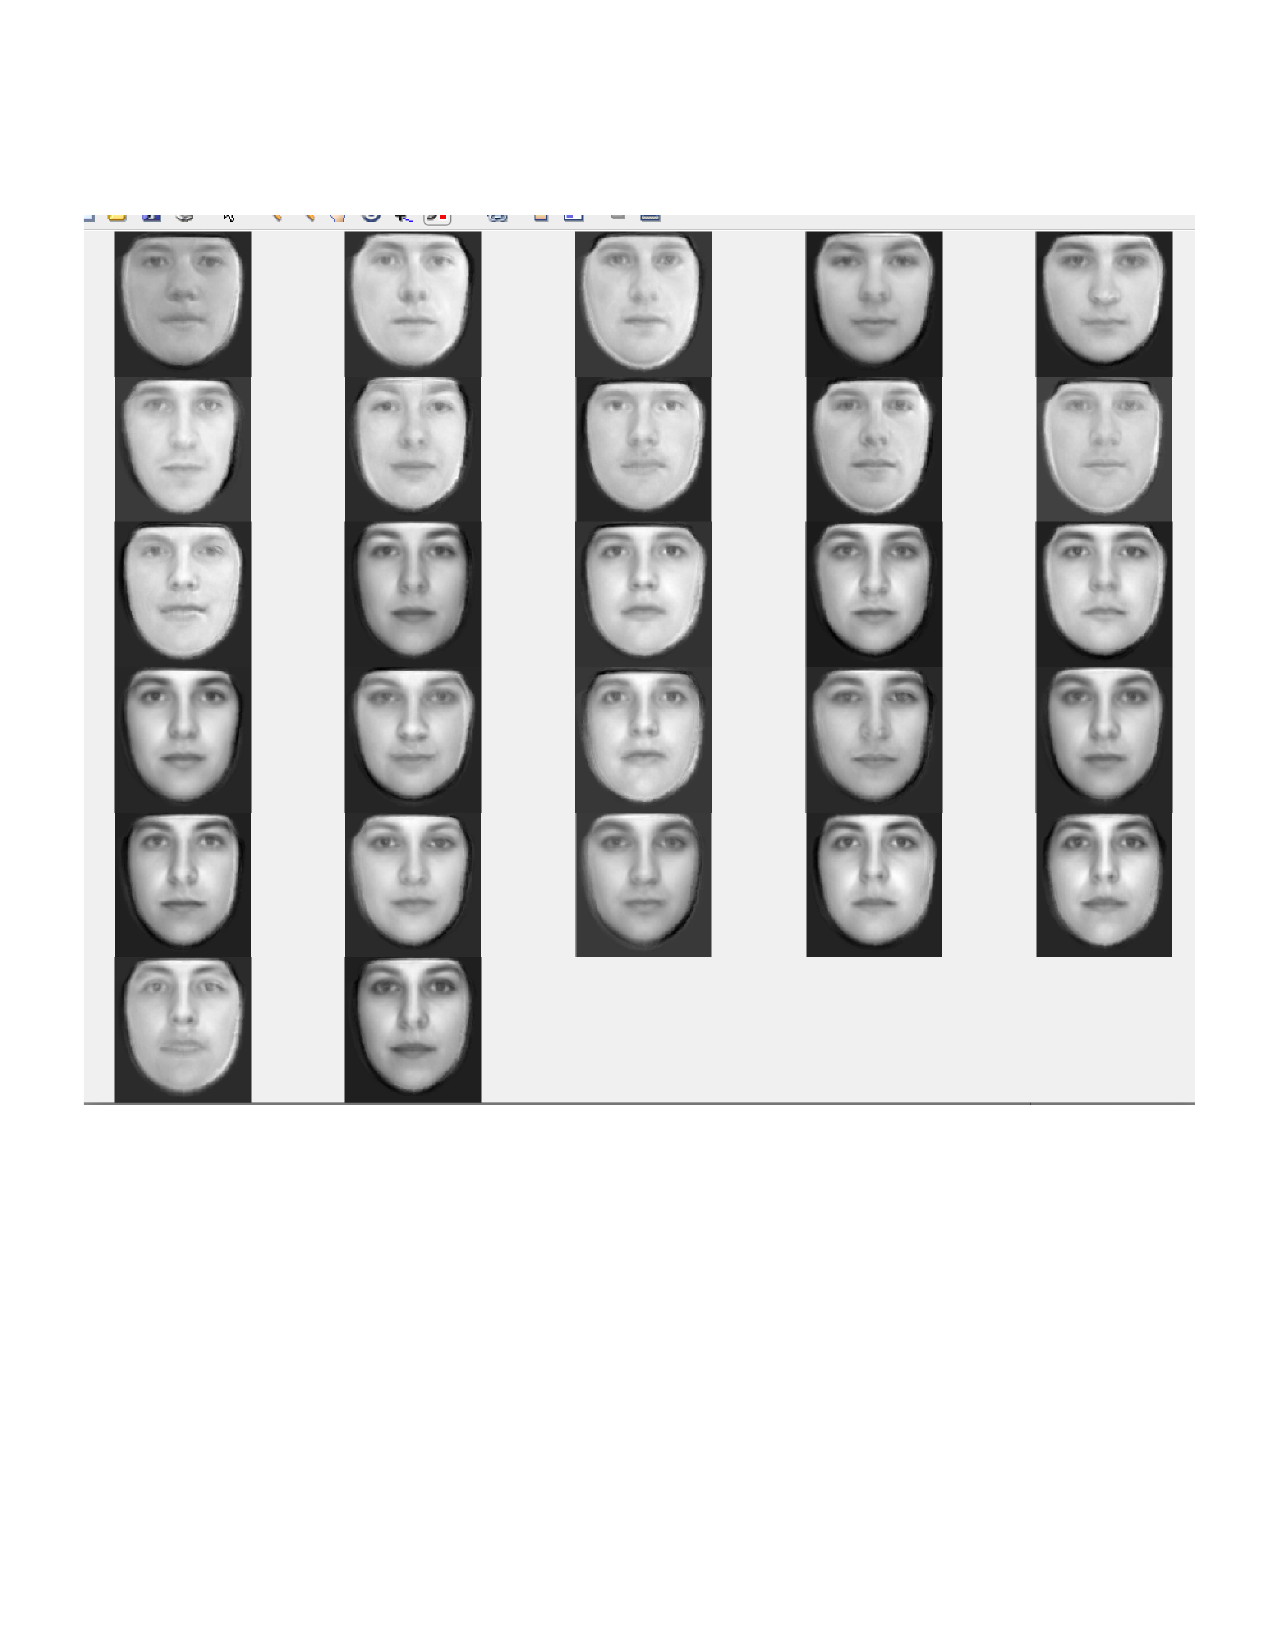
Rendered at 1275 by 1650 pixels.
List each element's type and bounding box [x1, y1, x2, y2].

picture [83, 215, 1195, 1105]
